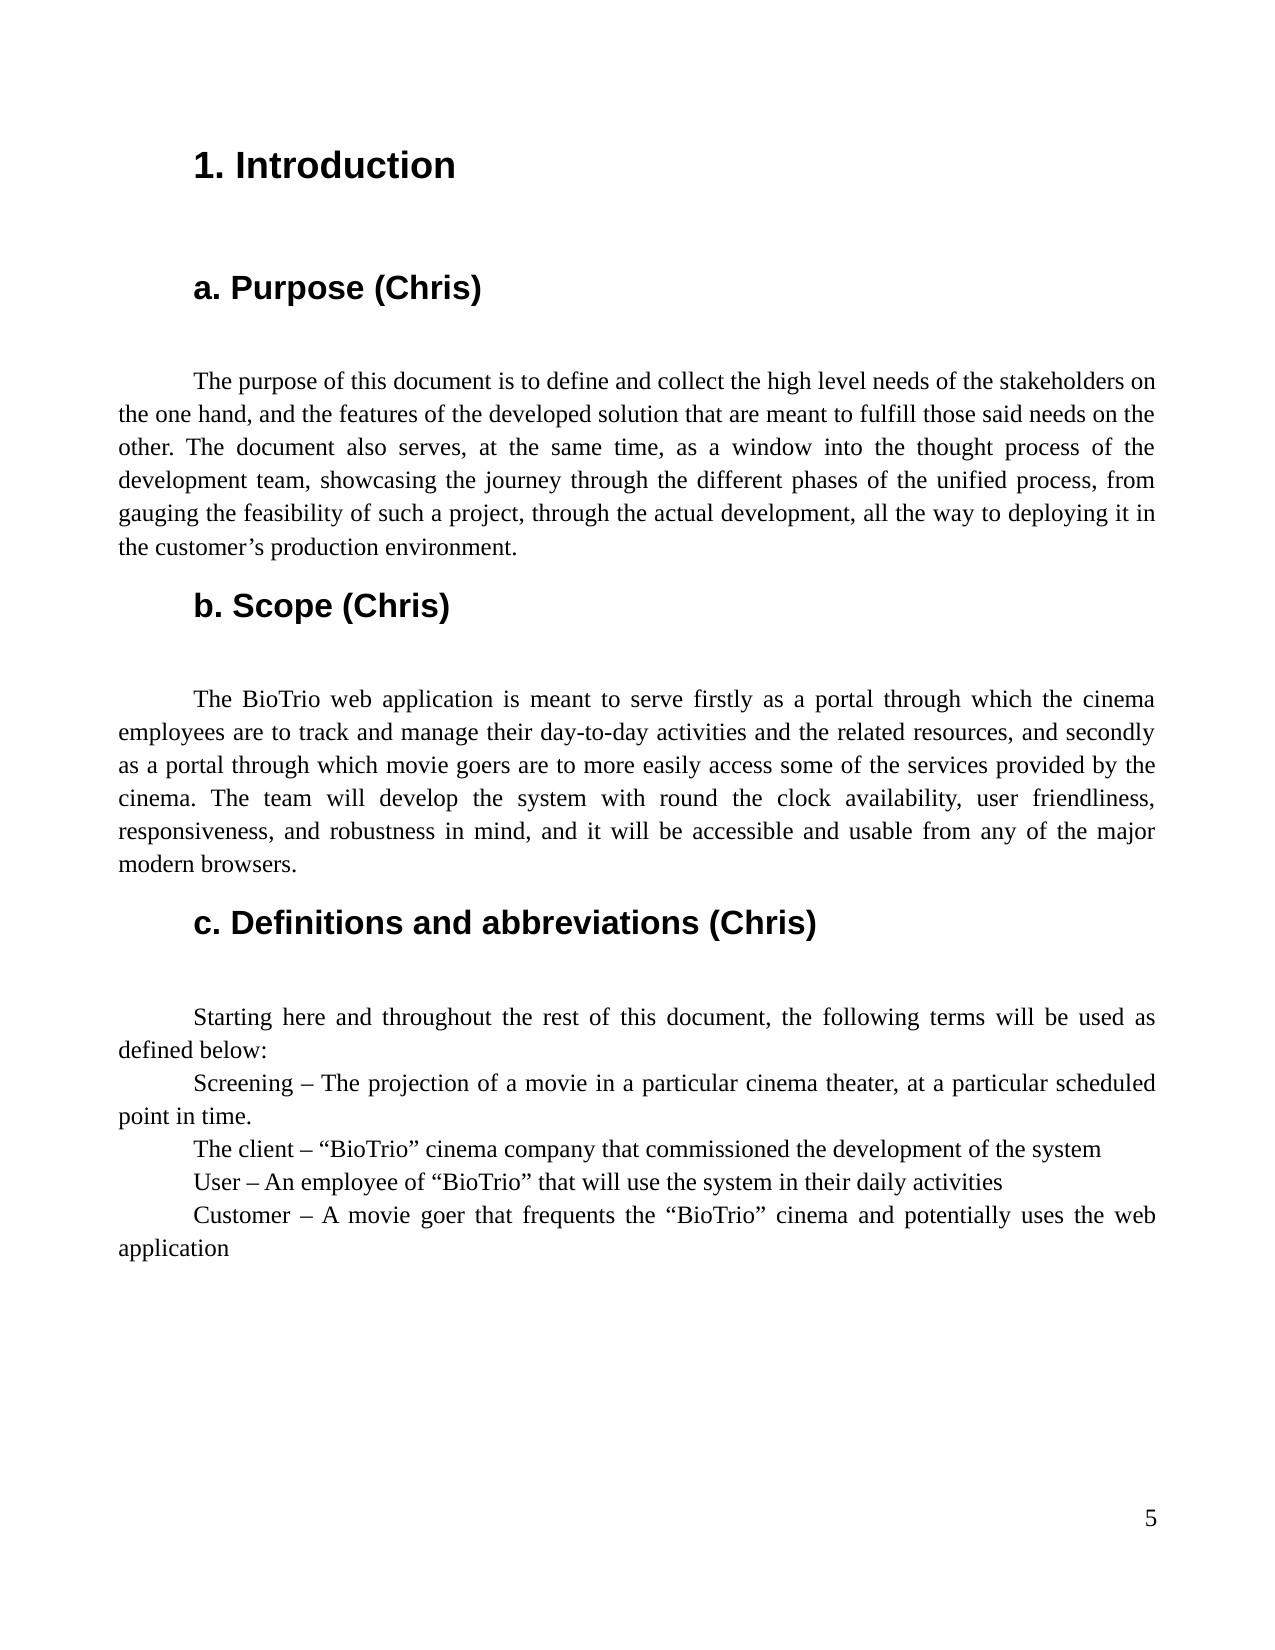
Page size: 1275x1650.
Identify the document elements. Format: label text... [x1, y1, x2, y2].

subtitle b. Scope (Chris) [118, 585, 1157, 624]
text Customer – A movie goer that frequents the “BioTrio” cinema and potentially uses the web application [118, 1200, 1157, 1262]
text User – An employee of “BioTrio” that will use the system in their daily activities [118, 1167, 1157, 1196]
subtitle 1. Introduction [118, 143, 1157, 187]
subtitle c. Definitions and abbreviations (Chris) [118, 903, 1157, 942]
text Screening – The projection of a movie in a particular cinema theater, at a particular scheduled point in time. [118, 1068, 1157, 1130]
text The purpose of this document is to define and collect the high level needs of the stakeholders on the one hand, and the features of the developed solution that are meant to fulfill those said needs on the other. The document also serves, at the same time, as a window into the thought process of the development team, showcasing the journey through the different phases of the unified process, from gauging the feasibility of such a project, through the actual development, all the way to deploying it in the customer’s production environment. [118, 366, 1157, 560]
text The BioTrio web application is meant to serve firstly as a portal through which the cinema employees are to track and manage their day-to-day activities and the related resources, and secondly as a portal through which movie goers are to more easily access some of the services provided by the cinema. The team will develop the system with round the clock availability, user friendliness, responsiveness, and robustness in mind, and it will be accessible and usable from any of the major modern browsers. [118, 684, 1157, 878]
subtitle a. Purpose (Chris) [118, 268, 1157, 306]
text The client – “BioTrio” cinema company that commissioned the development of the system [118, 1134, 1157, 1163]
text Starting here and throughout the rest of this document, the following terms will be used as defined below: [118, 1002, 1157, 1064]
